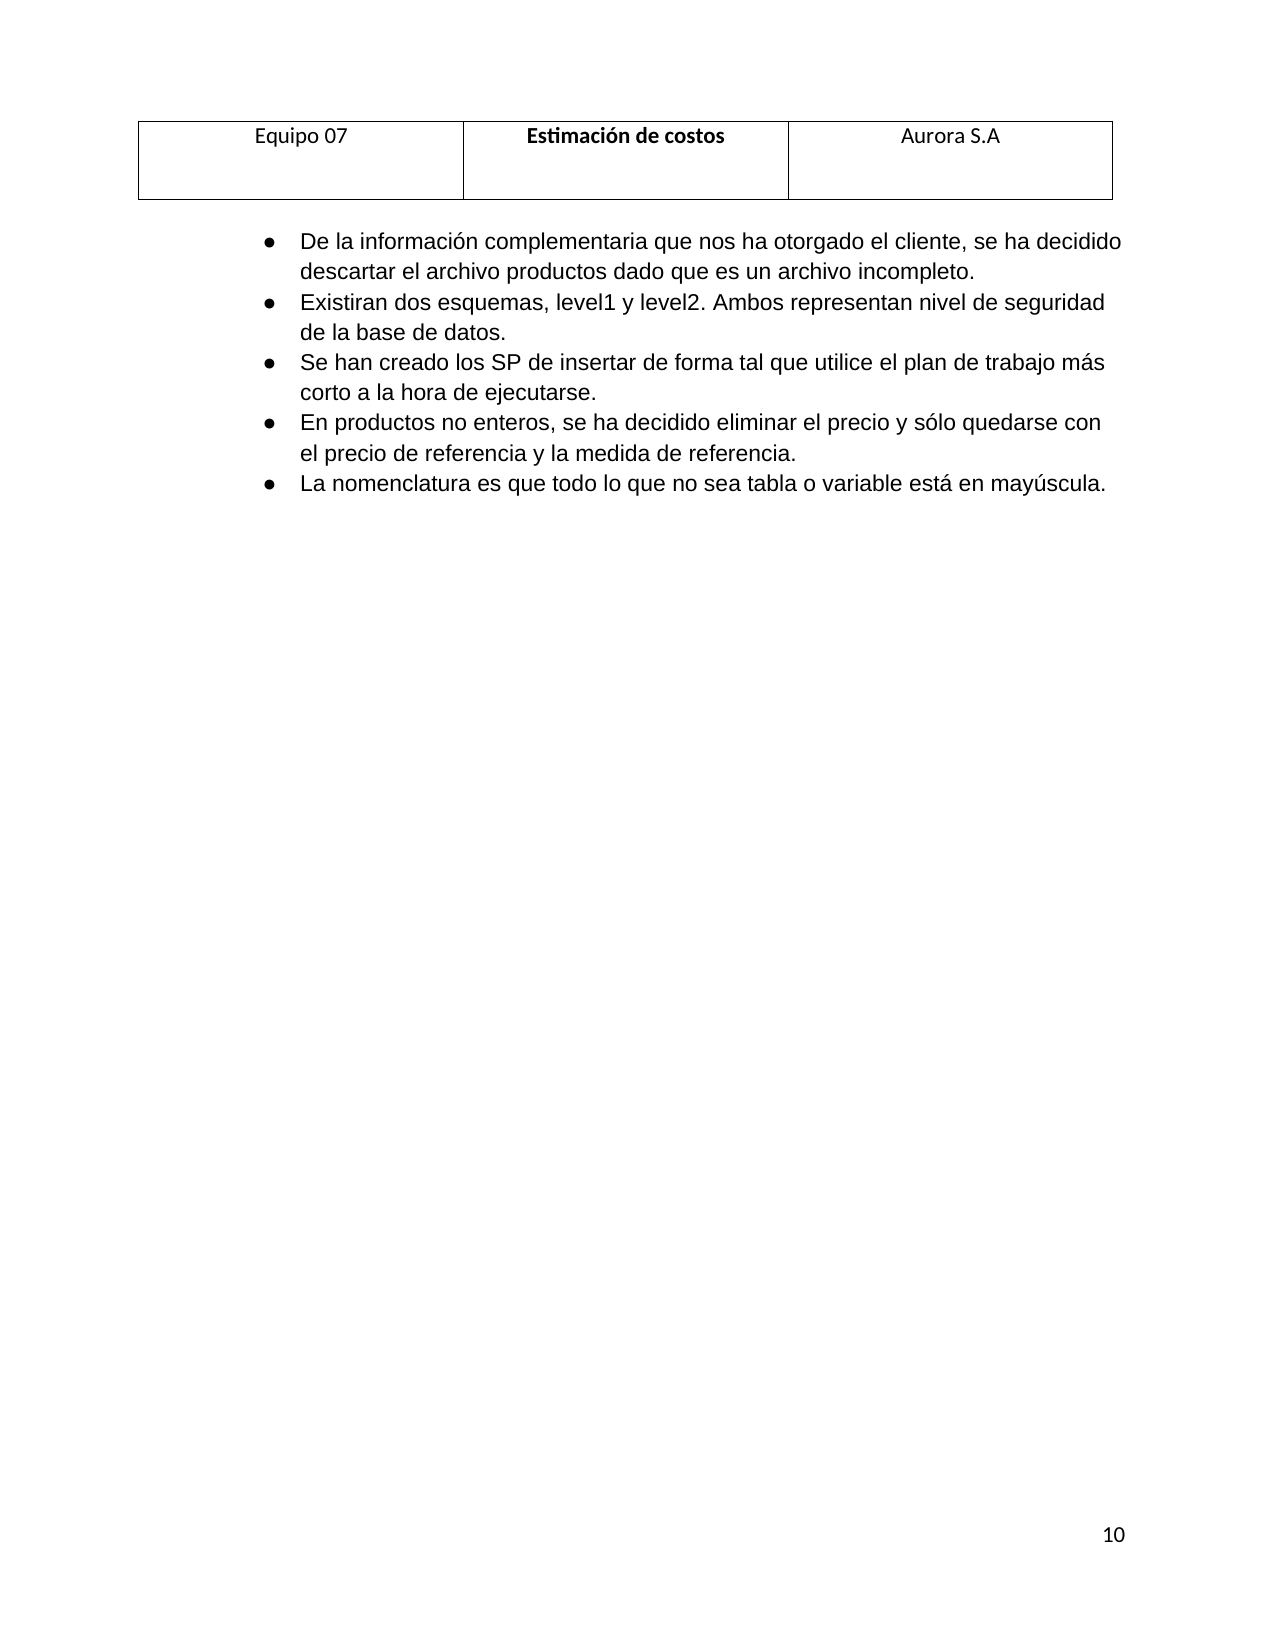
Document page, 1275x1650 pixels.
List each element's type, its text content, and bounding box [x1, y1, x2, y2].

list De la información complementaria que nos ha otorgado el cliente, se ha decidido descartar el archivo productos dado que es un archivo incompleto. [262, 228, 1125, 284]
list La nomenclatura es que todo lo que no sea tabla o variable está en mayúscula. [262, 470, 1125, 496]
list Existiran dos esquemas, level1 y level2. Ambos representan nivel de seguridad de la base de datos. [262, 288, 1125, 345]
list En productos no enteros, se ha decidido eliminar el precio y sólo quedarse con el precio de referencia y la medida de referencia. [262, 409, 1125, 466]
list Se han creado los SP de insertar de forma tal que utilice el plan de trabajo más corto a la hora de ejecutarse. [262, 349, 1125, 405]
